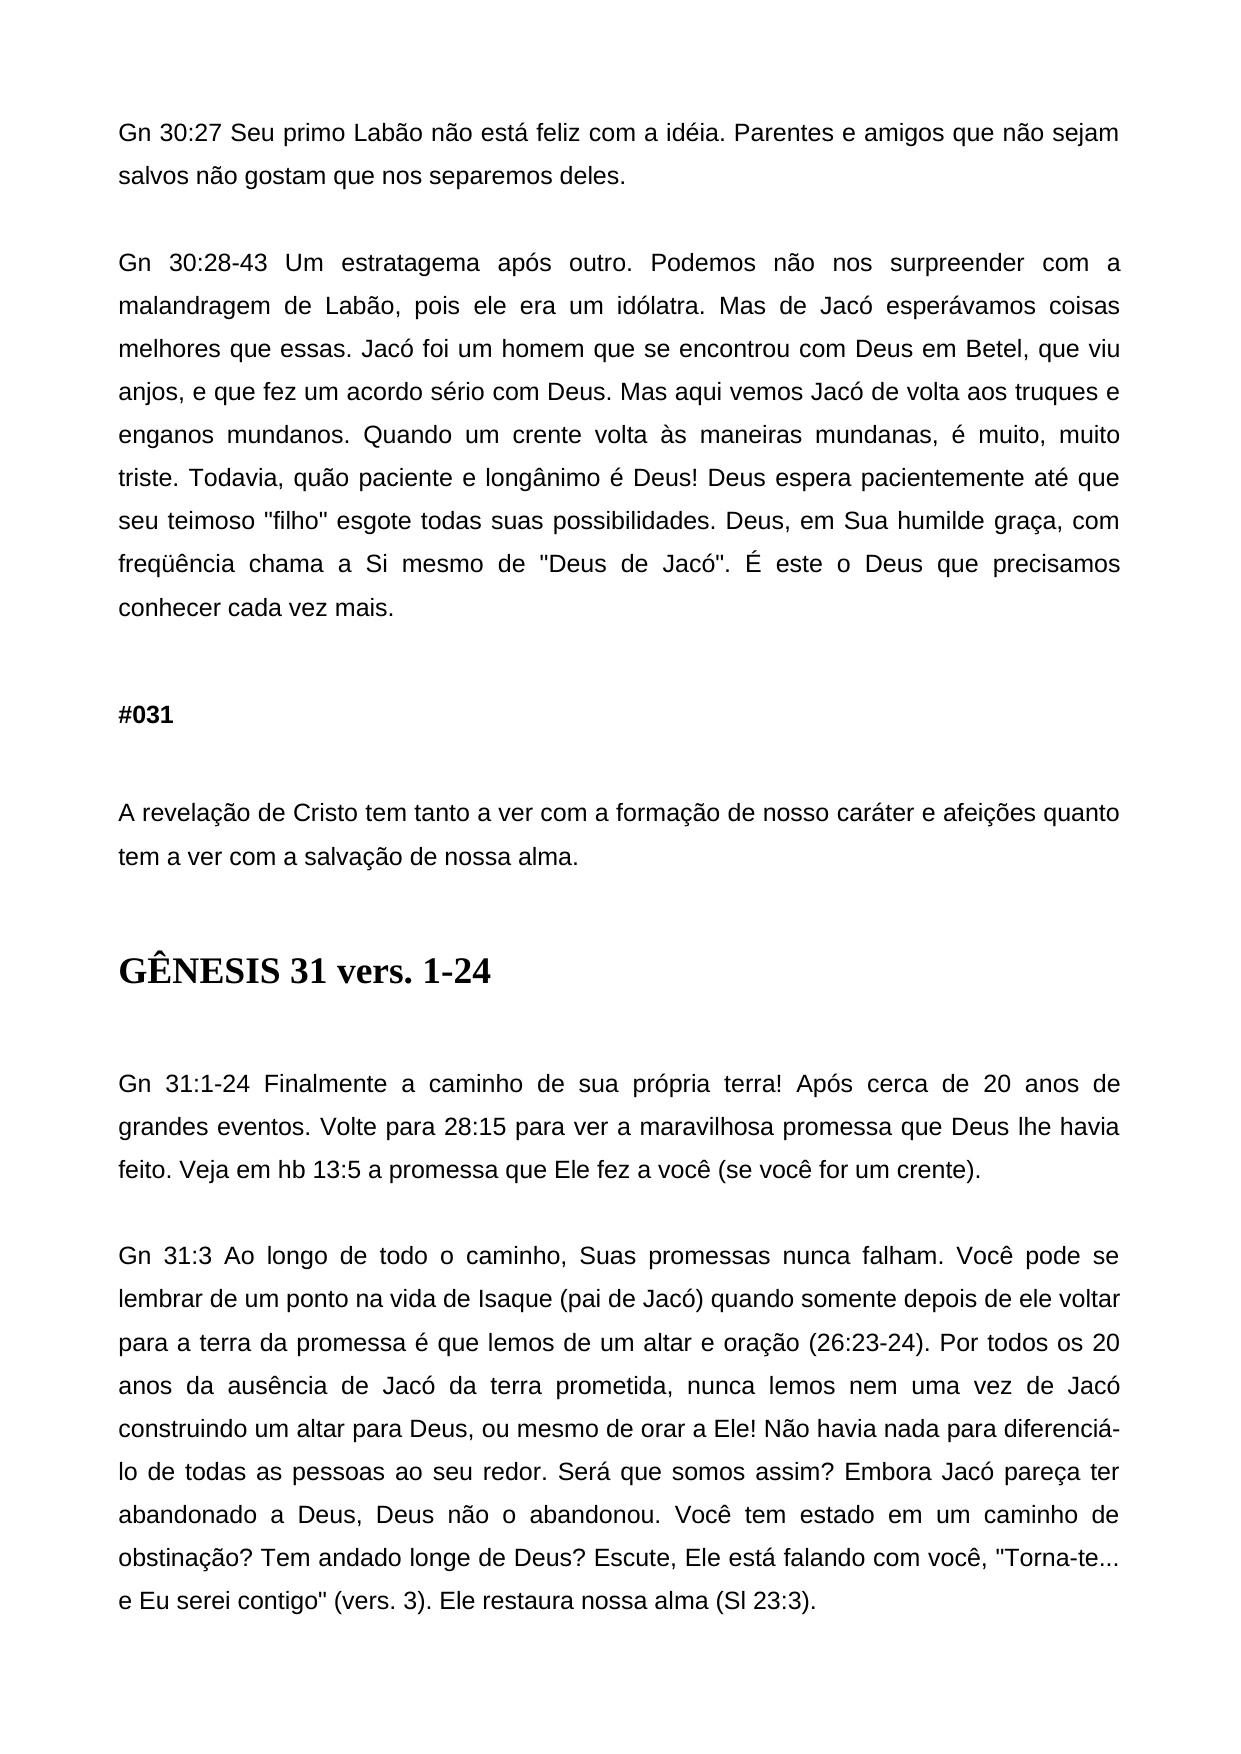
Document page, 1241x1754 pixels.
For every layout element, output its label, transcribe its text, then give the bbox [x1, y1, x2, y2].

text Gn 31:3 Ao longo de todo o caminho, Suas promessas nunca falham. Você pode se lembrar de um ponto na vida de Isaque (pai de Jacó) quando somente depois de ele voltar para a terra da promessa é que lemos de um altar e oração (26:23-24). Por todos os 20 anos da ausência de Jacó da terra prometida, nunca lemos nem uma vez de Jacó construindo um altar para Deus, ou mesmo de orar a Ele! Não havia nada para diferenciá-lo de todas as pessoas ao seu redor. Será que somos assim? Embora Jacó pareça ter abandonado a Deus, Deus não o abandonou. Você tem estado em um caminho de obstinação? Tem andado longe de Deus? Escute, Ele está falando com você, "Torna-te... e Eu serei contigo" (vers. 3). Ele restaura nossa alma (Sl 23:3). [118, 1241, 1122, 1615]
subtitle #031 [118, 699, 1122, 728]
text Gn 30:27 Seu primo Labão não está feliz com a idéia. Parentes e amigos que não sejam salvos não gostam que nos separemos deles. [118, 118, 1122, 190]
text Gn 31:1-24 Finalmente a caminho de sua própria terra! Após cerca de 20 anos de grandes eventos. Volte para 28:15 para ver a maravilhosa promessa que Deus lhe havia feito. Veja em hb 13:5 a promessa que Ele fez a você (se você for um crente). [118, 1069, 1122, 1184]
subtitle GÊNESIS 31 vers. 1-24 [118, 948, 1122, 992]
text A revelação de Cristo tem tanto a ver com a formação de nosso caráter e afeições quanto tem a ver com a salvação de nossa alma. [118, 798, 1122, 870]
text Gn 30:28-43 Um estratagema após outro. Podemos não nos surpreender com a malandragem de Labão, pois ele era um idólatra. Mas de Jacó esperávamos coisas melhores que essas. Jacó foi um homem que se encontrou com Deus em Betel, que viu anjos, e que fez um acordo sério com Deus. Mas aqui vemos Jacó de volta aos truques e enganos mundanos. Quando um crente volta às maneiras mundanas, é muito, muito triste. Todavia, quão paciente e longânimo é Deus! Deus espera pacientemente até que seu teimoso "filho" esgote todas suas possibilidades. Deus, em Sua humilde graça, com freqüência chama a Si mesmo de "Deus de Jacó". É este o Deus que precisamos conhecer cada vez mais. [118, 247, 1122, 621]
